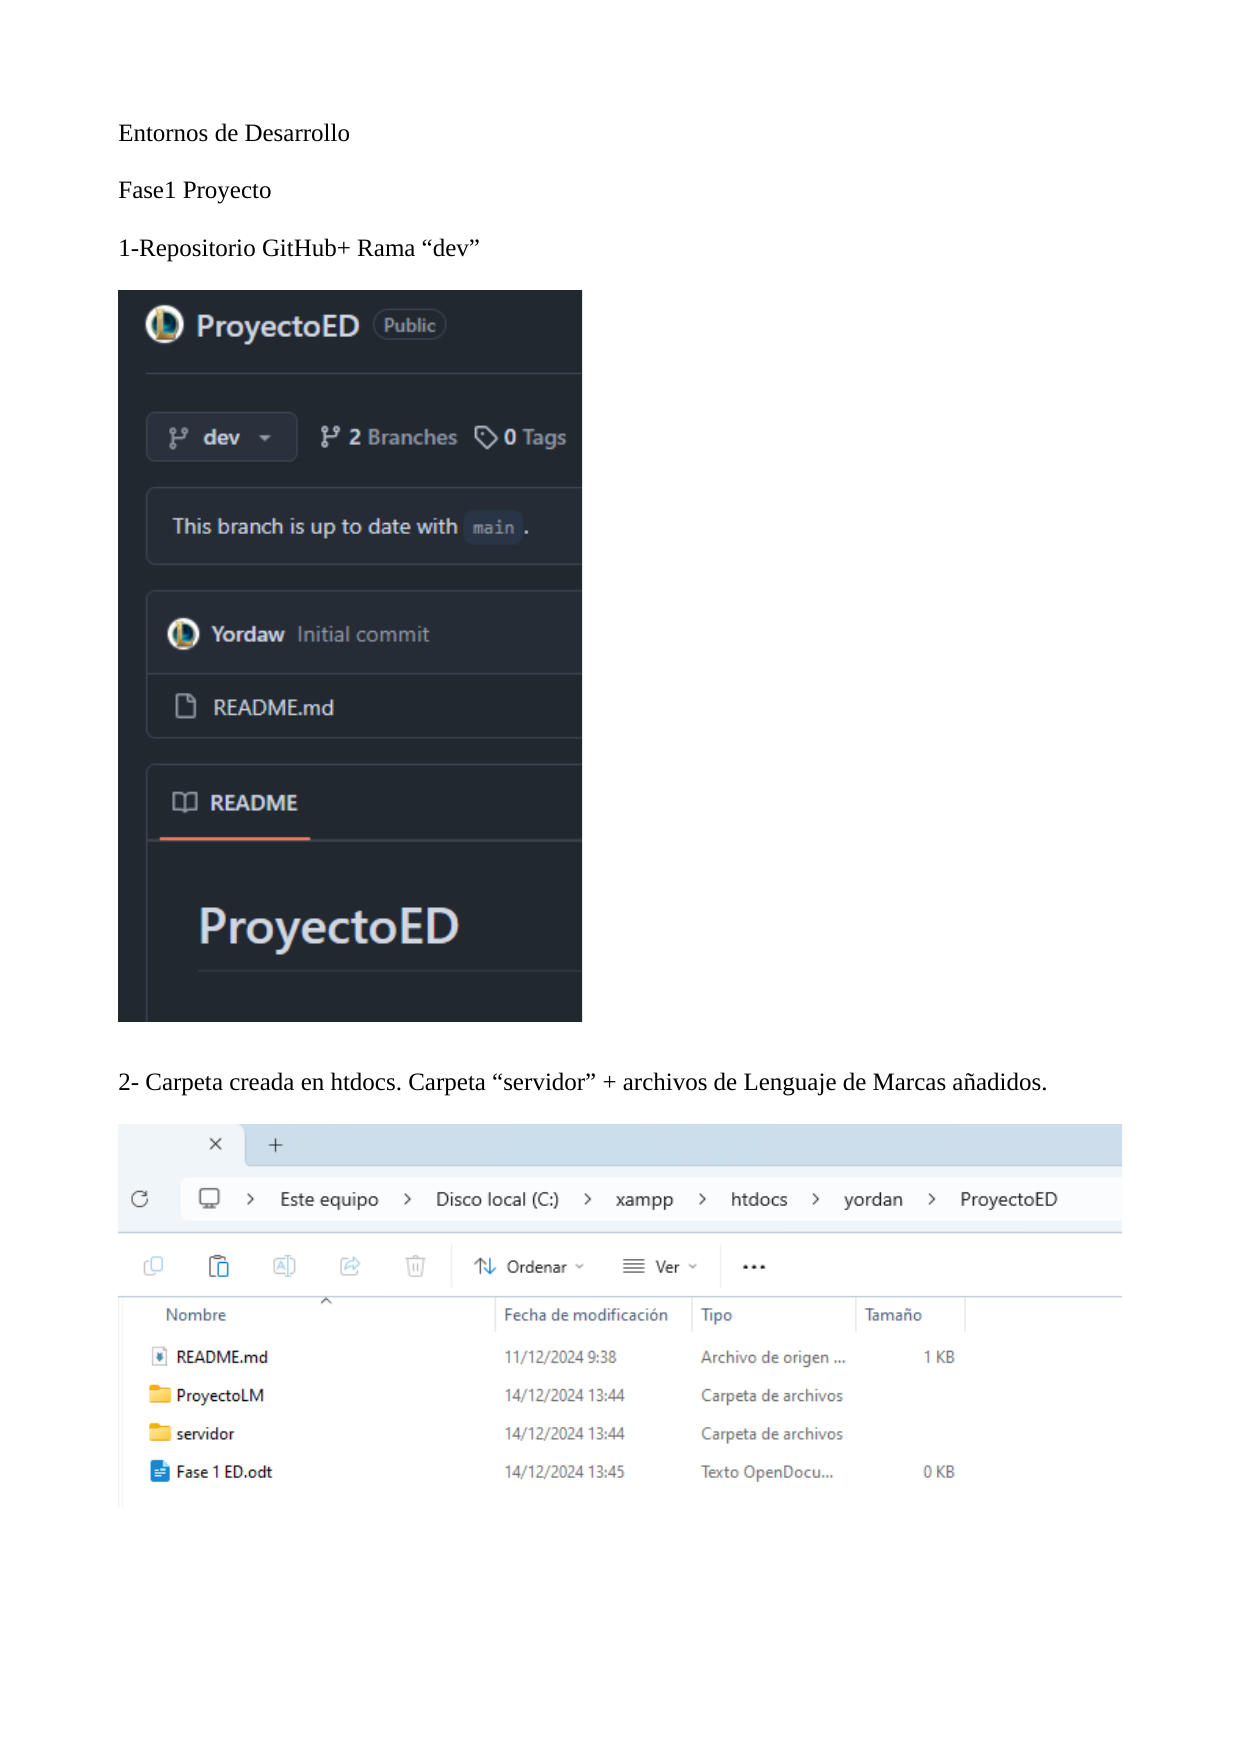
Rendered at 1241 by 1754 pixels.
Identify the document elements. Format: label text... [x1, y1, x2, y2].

picture [118, 290, 583, 1022]
text Entornos de Desarrollo [118, 118, 1122, 147]
text 2- Carpeta creada en htdocs. Carpeta “servidor” + archivos de Lenguaje de Marcas añadidos. [118, 291, 1122, 1124]
picture [118, 1124, 1123, 1508]
text Fase1 Proyecto 1-Repositorio GitHub+ Rama “dev” [118, 176, 1122, 291]
